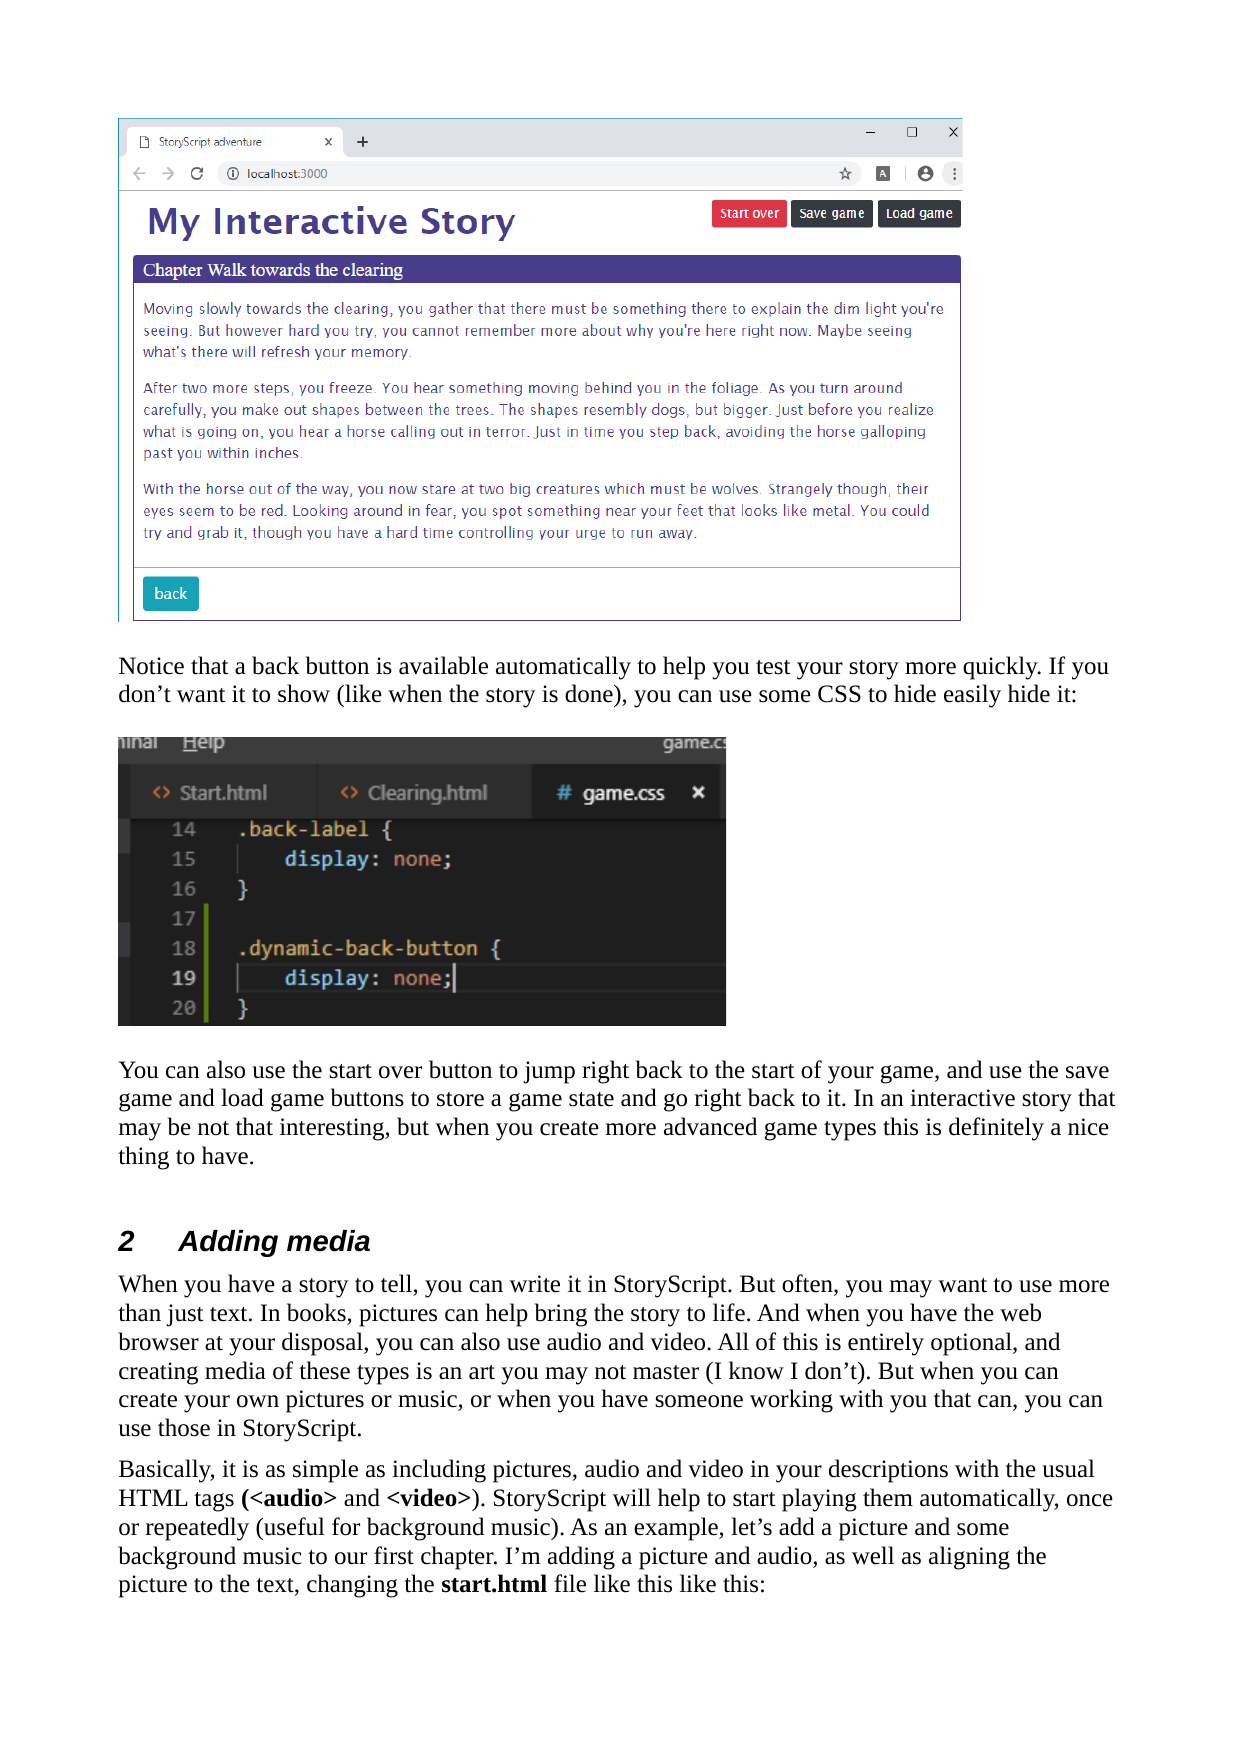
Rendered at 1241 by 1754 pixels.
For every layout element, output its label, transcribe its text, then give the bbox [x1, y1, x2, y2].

text Notice that a back button is available automatically to help you test your story more quickly. If you don’t want it to show (like when the story is done), you can use some CSS to hide easily hide it: [118, 651, 1122, 708]
text When you have a story to tell, you can write it in StoryScript. But often, you may want to use more than just text. In books, pictures can help bring the story to life. And when you have the web browser at your disposal, you can also use audio and video. All of this is entirely optional, and creating media of these types is an art you may not master (I know I don’t). But when you can create your own pictures or music, or when you have someone working with you that can, you can use those in StoryScript. [118, 1269, 1122, 1442]
subtitle Adding media [118, 1223, 1122, 1257]
text Basically, it is as simple as including pictures, audio and video in your descriptions with the usual HTML tags (<audio> and <video>). StoryScript will help to start playing them automatically, once or repeatedly (useful for background music). As an example, let’s add a picture and some background music to our first chapter. I’m adding a picture and audio, as well as aligning the picture to the text, changing the start.html file like this like this: [118, 1454, 1122, 1598]
text You can also use the start over button to jump right back to the start of your game, and use the save game and load game buttons to store a game state and go right back to it. In an interactive story that may be not that interesting, but when you create more advanced game types this is definitely a nice thing to have. [118, 1055, 1122, 1170]
